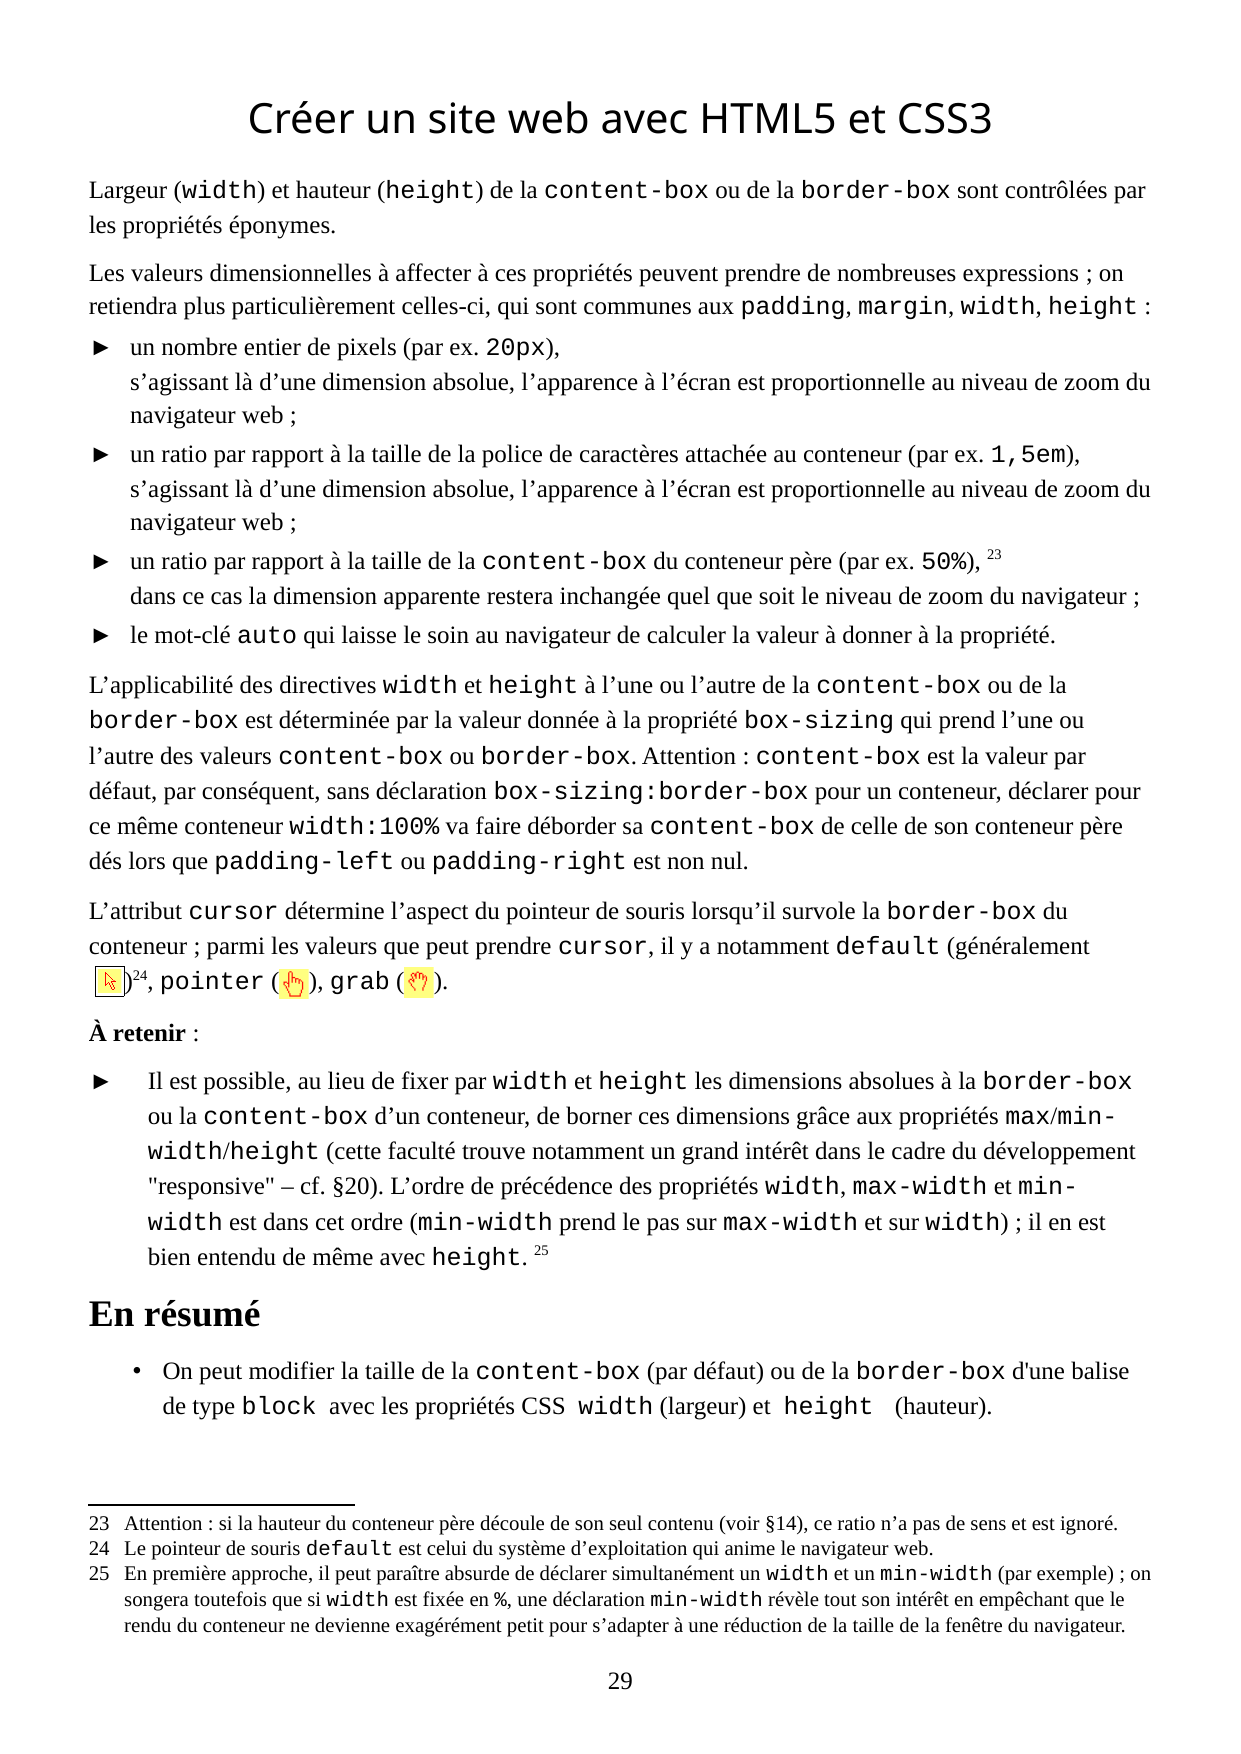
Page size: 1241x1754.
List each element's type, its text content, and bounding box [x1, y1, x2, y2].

text ► un nombre entier de pixels (par ex. 20px), s’agissant là d’une dimension absolue, l’apparence à l’écran est proportionnelle au niveau de zoom du navigateur web ; [88, 332, 1152, 429]
picture [279, 969, 309, 999]
picture [404, 967, 434, 998]
text Largeur (width) et hauteur (height) de la content-box ou de la border-box sont contrôlées par les propriétés éponymes. [88, 175, 1152, 239]
text ► le mot-clé auto qui laisse le soin au navigateur de calculer la valeur à donner à la propriété. [88, 620, 1152, 651]
list On peut modifier la taille de la content-box (par défaut) ou de la border-box d'une balise de type block avec les propriétés CSS width (largeur) et height (hauteur). [133, 1356, 1152, 1422]
text ► un ratio par rapport à la taille de la police de caractères attachée au conteneur (par ex. 1,5em), s’agissant là d’une dimension absolue, l’apparence à l’écran est proportionnelle au niveau de zoom du navigateur web ; [88, 439, 1152, 536]
text L’attribut cursor détermine l’aspect du pointeur de souris lorsqu’il survole la border-box du conteneur ; parmi les valeurs que peut prendre cursor, il y a notamment default (généralement ), pointer (), grab (). [88, 896, 1152, 999]
text En résumé [88, 1292, 1152, 1335]
text ► un ratio par rapport à la taille de la content-box du conteneur père (par ex. 50%), dans ce cas la dimension apparente restera inchangée quel que soit le niveau de zoom du navigateur ; [88, 546, 1152, 610]
text À retenir : [88, 1018, 1152, 1047]
text En première approche, il peut paraître absurde de déclarer simultanément un width et un min-width (par exemple) ; on songera toutefois que si width est fixée en %, une déclaration min-width révèle tout son intérêt en empêchant que le rendu du conteneur ne devienne exagérément petit pour s’adapter à une réduction de la taille de la fenêtre du navigateur. [88, 1561, 1152, 1637]
picture [97, 969, 122, 993]
text Le pointeur de souris default est celui du système d’exploitation qui anime le navigateur web. [88, 1535, 1152, 1561]
text L’applicabilité des directives width et height à l’une ou l’autre de la content-box ou de la border-box est déterminée par la valeur donnée à la propriété box-sizing qui prend l’une ou l’autre des valeurs content-box ou border-box. Attention : content-box est la valeur par défaut, par conséquent, sans déclaration box-sizing:border-box pour un conteneur, déclarer pour ce même conteneur width:100% va faire déborder sa content-box de celle de son conteneur père dés lors que padding-left ou padding-right est non nul. [88, 671, 1152, 877]
text ► Il est possible, au lieu de fixer par width et height les dimensions absolues à la border-box ou la content-box d’un conteneur, de borner ces dimensions grâce aux propriétés max/min-width/height (cette faculté trouve notamment un grand intérêt dans le cadre du développement "responsive" – cf. §20). L’ordre de précédence des propriétés width, max-width et min-width est dans cet ordre (min-width prend le pas sur max-width et sur width) ; il en est bien entendu de même avec height. [88, 1066, 1152, 1272]
text Les valeurs dimensionnelles à affecter à ces propriétés peuvent prendre de nombreuses expressions ; on retiendra plus particulièrement celles-ci, qui sont communes aux padding, margin, width, height : [88, 258, 1152, 322]
text Attention : si la hauteur du conteneur père découle de son seul contenu (voir §14), ce ratio n’a pas de sens et est ignoré. [88, 1511, 1152, 1535]
